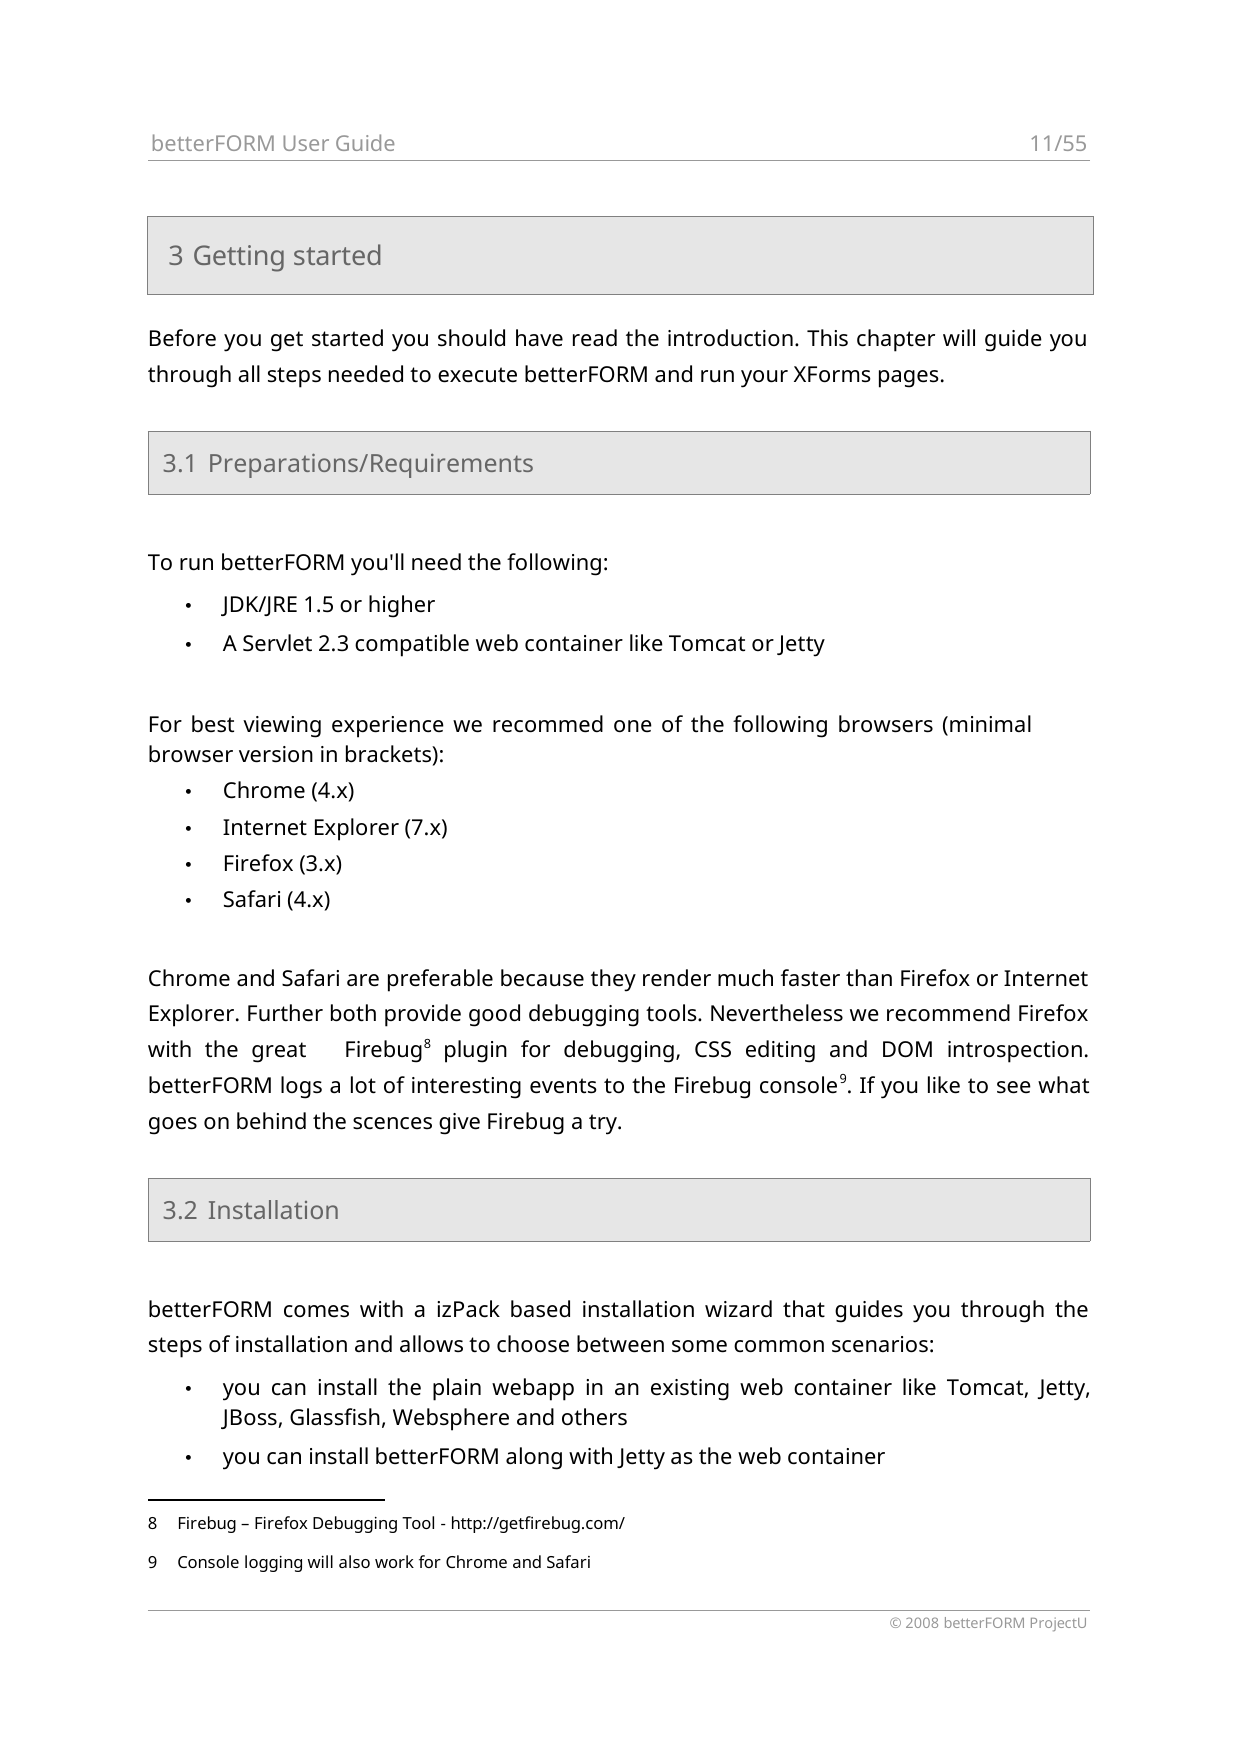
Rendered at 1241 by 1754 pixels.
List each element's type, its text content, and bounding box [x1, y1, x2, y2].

text betterFORM comes with a izPack based installation wizard that guides you through the steps of installation and allows to choose between some common scenarios: [148, 1293, 1090, 1359]
subtitle Preparations/Requirements [149, 432, 1090, 494]
text Chrome and Safari are preferable because they render much faster than Firefox or Internet Explorer. Further both provide good debugging tools. Nevertheless we recommend Firefox with the great Firebug plugin for debugging, CSS editing and DOM introspection. betterFORM logs a lot of interesting events to the Firebug console. If you like to see what goes on behind the scences give Firebug a try. [148, 962, 1090, 1136]
list Firefox (3.x) [185, 848, 1034, 878]
text For best viewing experience we recommed one of the following browsers (minimal browser version in brackets): [148, 709, 1034, 769]
list you can install betterFORM along with Jetty as the web container [185, 1441, 1093, 1471]
list you can install the plain webapp in an existing web container like Tomcat, Jetty, JBoss, Glassfish, Websphere and others [185, 1372, 1093, 1432]
list Internet Explorer (7.x) [185, 811, 1034, 841]
subtitle Installation [149, 1179, 1090, 1241]
text Before you get started you should have read the introduction. This chapter will guide you through all steps needed to execute betterFORM and run your XForms pages. [148, 323, 1090, 389]
list JDK/JRE 1.5 or higher [185, 588, 1032, 618]
subtitle Getting started [148, 217, 1093, 294]
text To run betterFORM you'll need the following: [148, 546, 1090, 576]
list A Servlet 2.3 compatible web container like Tomcat or Jetty [185, 627, 1032, 657]
text Console logging will also work for Chrome and Safari [148, 1551, 1093, 1574]
list Chrome (4.x) [185, 775, 1034, 805]
list Safari (4.x) [185, 884, 1034, 914]
text Firebug – Firefox Debugging Tool - http://getfirebug.com/ [148, 1512, 1093, 1534]
